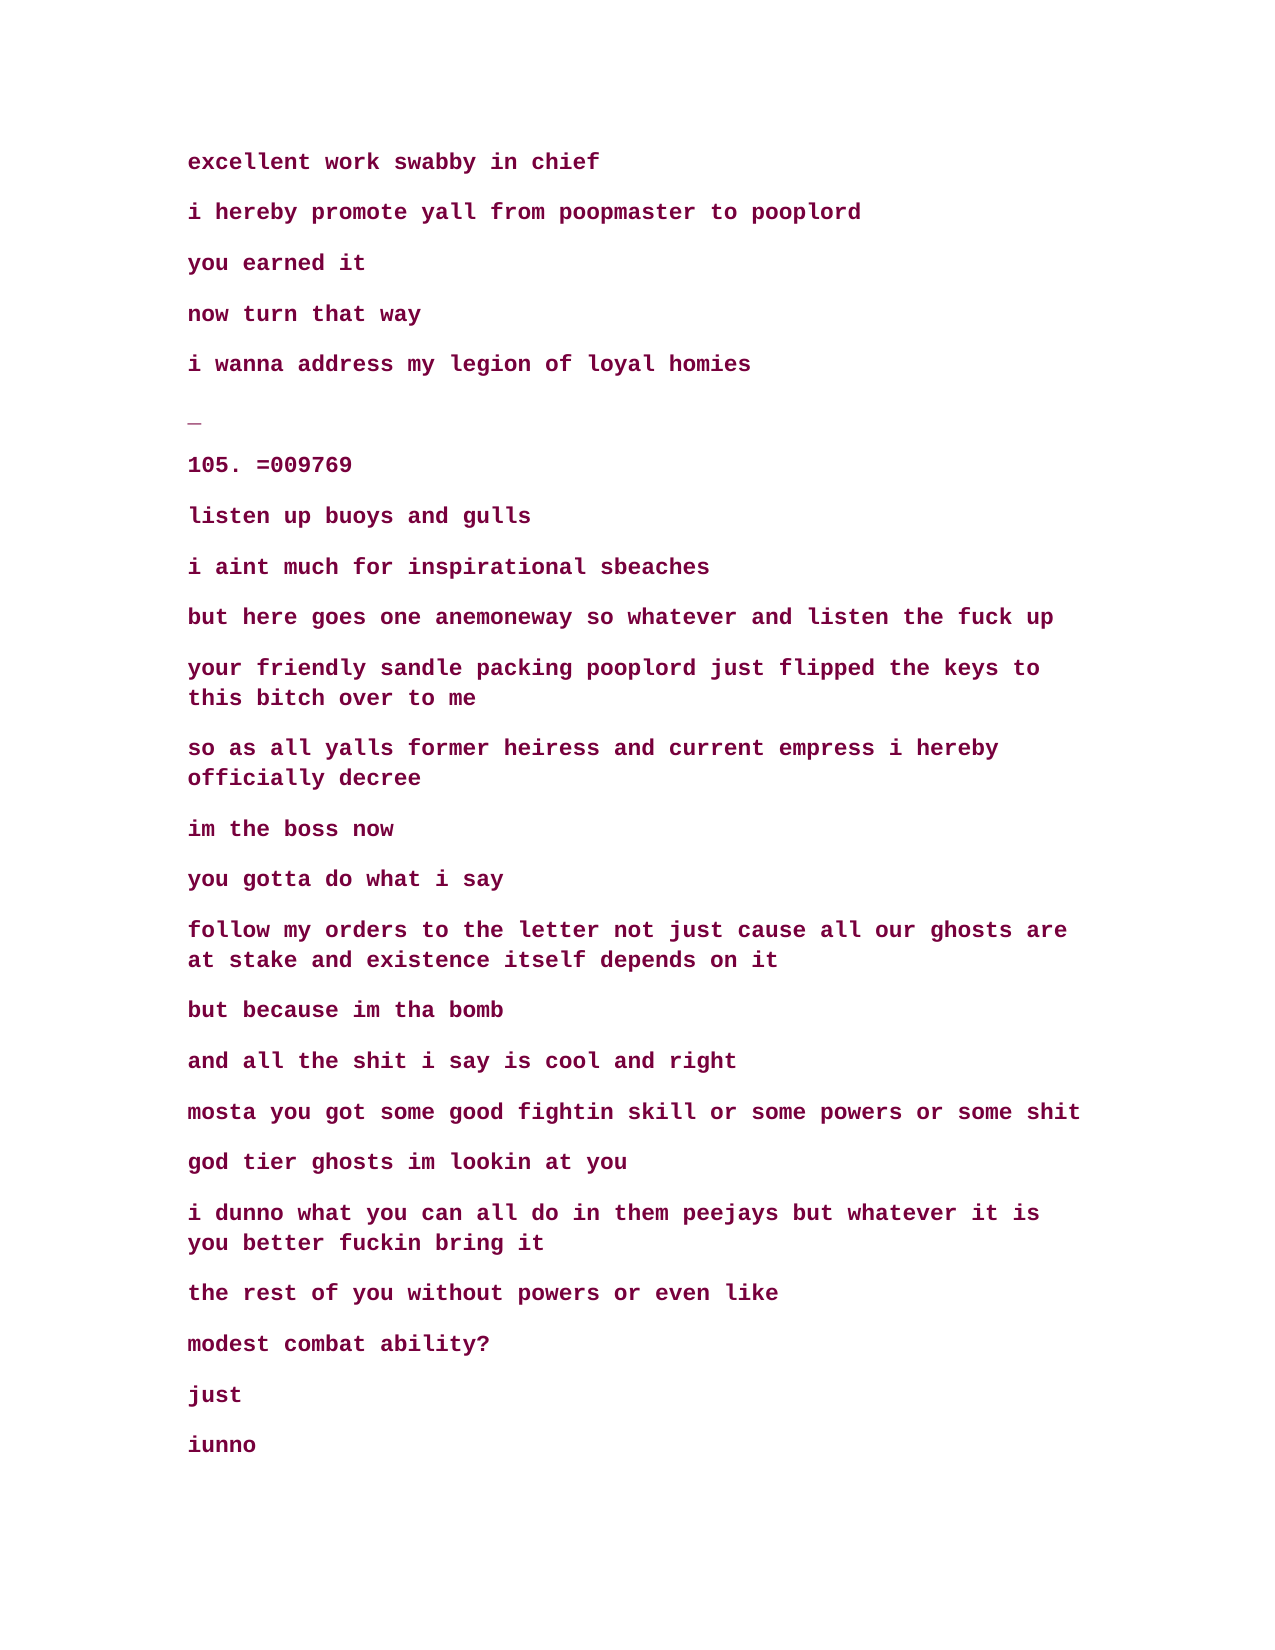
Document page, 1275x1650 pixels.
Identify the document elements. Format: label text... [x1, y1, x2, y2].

text the rest of you without powers or even like [187, 1282, 1087, 1308]
text im the boss now [187, 817, 1087, 843]
text i dunno what you can all do in them peejays but whatever it is you better fuckin bring it [187, 1201, 1087, 1257]
text i wanna address my legion of loyal homies [187, 352, 1087, 378]
text i aint much for inspirational sbeaches [187, 555, 1087, 581]
text just [187, 1383, 1087, 1409]
text god tier ghosts im lookin at you [187, 1151, 1087, 1177]
text modest combat ability? [187, 1332, 1087, 1358]
text and all the shit i say is cool and right [187, 1049, 1087, 1075]
text you earned it [187, 251, 1087, 277]
text excellent work swabby in chief [187, 150, 1087, 176]
text mosta you got some good fightin skill or some powers or some shit [187, 1100, 1087, 1126]
text listen up buoys and gulls [187, 504, 1087, 530]
text i hereby promote yall from poopmaster to pooplord [187, 201, 1087, 227]
text follow my orders to the letter not just cause all our ghosts are at stake and existence itself depends on it [187, 918, 1087, 974]
text now turn that way [187, 302, 1087, 328]
text you gotta do what i say [187, 868, 1087, 894]
text but because im tha bomb [187, 999, 1087, 1025]
text _ [187, 403, 1087, 429]
text your friendly sandle packing pooplord just flipped the keys to this bitch over to me [187, 656, 1087, 712]
text but here goes one anemoneway so whatever and listen the fuck up [187, 606, 1087, 632]
text 105. =009769 [187, 454, 1087, 480]
text iunno [187, 1433, 1087, 1459]
text so as all yalls former heiress and current empress i hereby officially decree [187, 737, 1087, 792]
